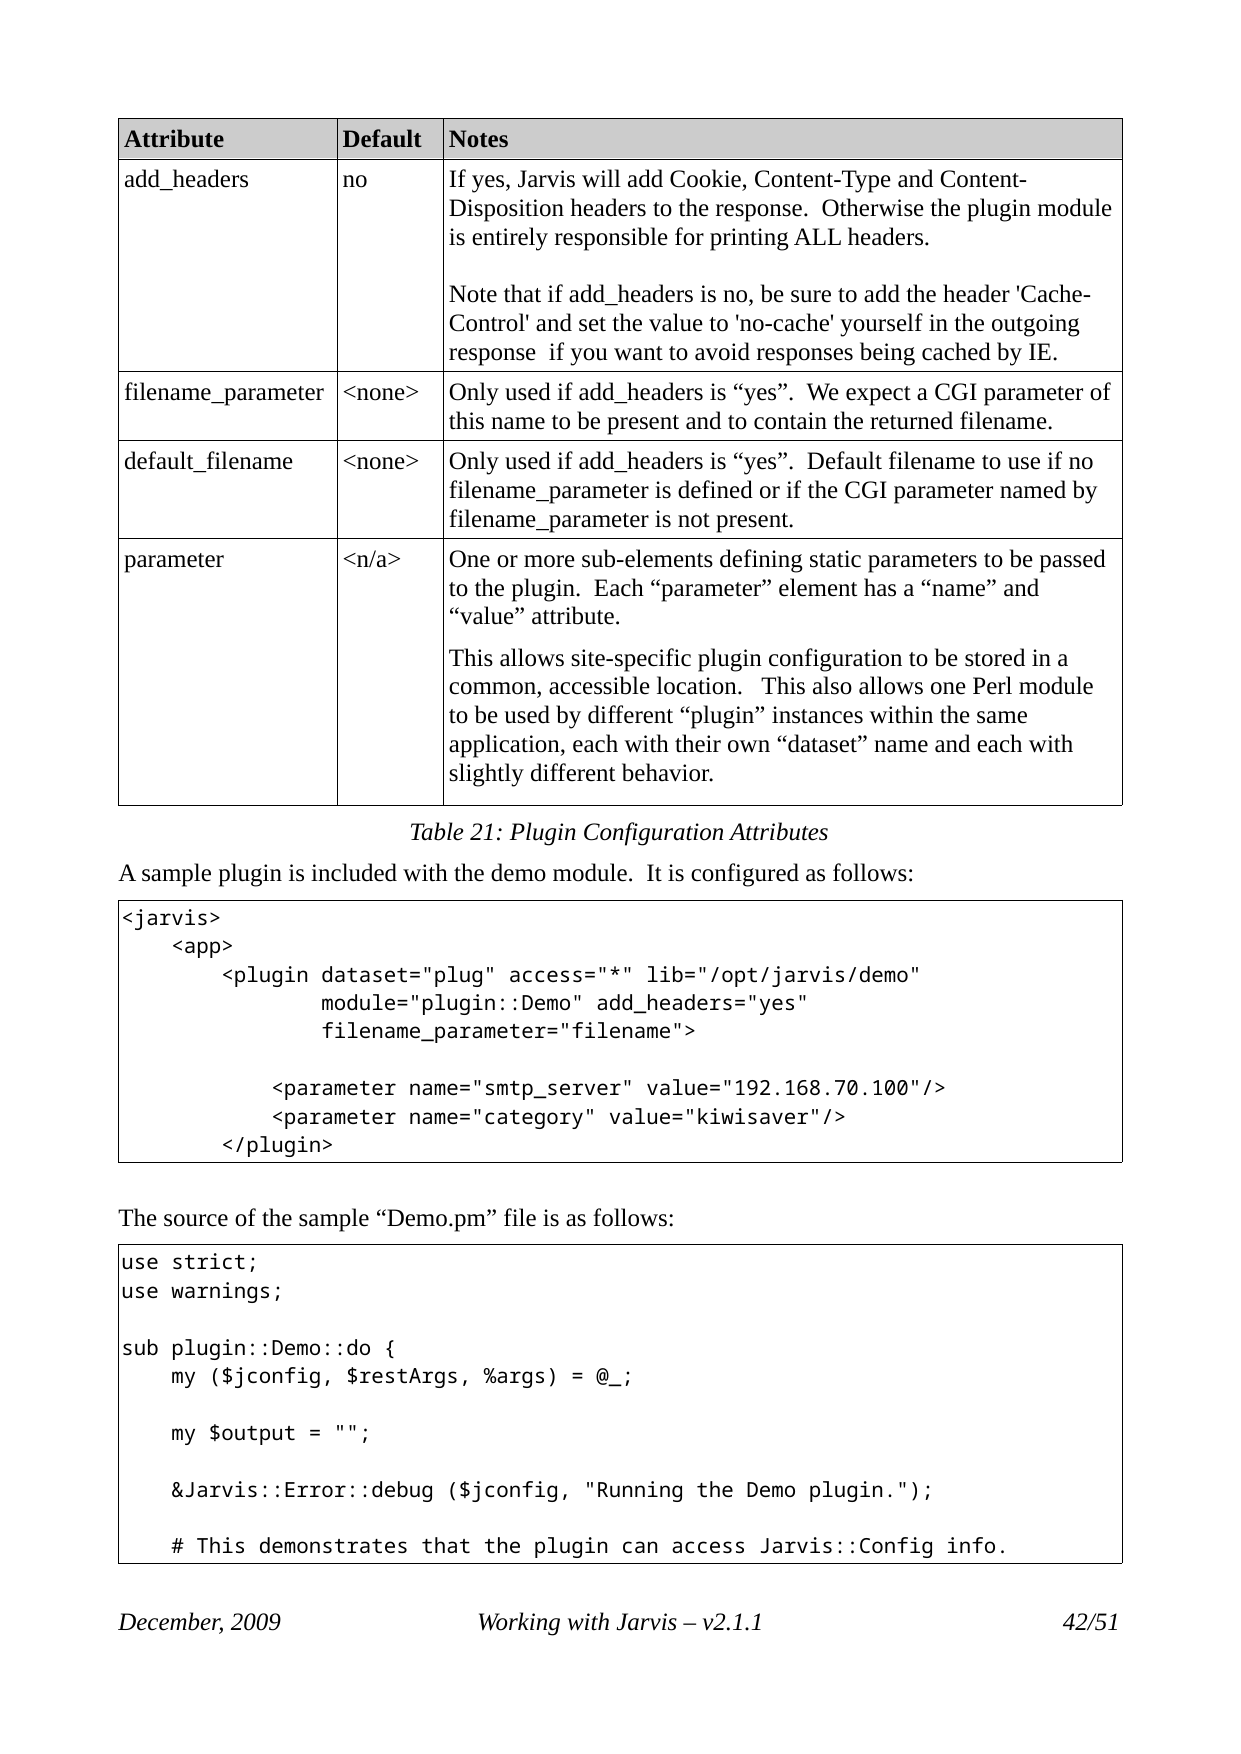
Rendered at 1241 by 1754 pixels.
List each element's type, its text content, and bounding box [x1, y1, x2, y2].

text </plugin> [119, 1127, 1122, 1162]
text my ($jconfig, $restArgs, %args) = @_; [119, 1358, 1122, 1389]
table_header Attribute [119, 119, 337, 158]
table_header Notes [444, 119, 1122, 158]
table_cell add_headers [119, 160, 337, 371]
text Table 21: Plugin Configuration Attributes [118, 817, 1122, 846]
text <app> [119, 928, 1122, 957]
table_cell If yes, Jarvis will add Cookie, Content-Type and Content-Disposition headers to the response. Otherwise the plugin module is entirely responsible for printing ALL headers. Note that if add_headers is no, be sure to add the header 'Cache-Control' and set the value to 'no-cache' yourself in the outgoing response if you want to avoid responses being cached by IE. [444, 160, 1122, 371]
text my $output = ""; [119, 1415, 1122, 1446]
table_cell no [338, 160, 443, 371]
table_header Default [338, 119, 443, 158]
text # This demonstrates that the plugin can access Jarvis::Config info. [119, 1529, 1122, 1563]
text use strict; [119, 1245, 1122, 1273]
text sub plugin::Demo::do { [119, 1329, 1122, 1358]
text use warnings; [119, 1273, 1122, 1304]
text filename_parameter="filename"> [119, 1013, 1122, 1045]
text <jarvis> [119, 901, 1122, 928]
table_cell <none> [338, 372, 443, 440]
text <plugin dataset="plug" access="*" lib="/opt/jarvis/demo" [119, 957, 1122, 985]
text <parameter name="category" value="kiwisaver"/> [119, 1099, 1122, 1127]
table_cell Only used if add_headers is “yes”. We expect a CGI parameter of this name to be present and to contain the returned filename. [444, 372, 1122, 440]
table_cell parameter [119, 539, 337, 805]
table_cell <none> [338, 441, 443, 538]
text The source of the sample “Demo.pm” file is as follows: [118, 1203, 1122, 1232]
table_cell One or more sub-elements defining static parameters to be passed to the plugin. Each “parameter” element has a “name” and “value” attribute. This allows site-specific plugin configuration to be stored in a common, accessible location. This also allows one Perl module to be used by different “plugin” instances within the same application, each with their own “dataset” name and each with slightly different behavior. [444, 539, 1122, 805]
table_cell Only used if add_headers is “yes”. Default filename to use if no filename_parameter is defined or if the CGI parameter named by filename_parameter is not present. [444, 441, 1122, 538]
table_cell filename_parameter [119, 372, 337, 440]
text module="plugin::Demo" add_headers="yes" [119, 985, 1122, 1013]
table_cell <n/a> [338, 539, 443, 805]
text A sample plugin is included with the demo module. It is configured as follows: [118, 858, 1122, 887]
text &Jarvis::Error::debug ($jconfig, "Running the Demo plugin."); [119, 1472, 1122, 1503]
table_cell default_filename [119, 441, 337, 538]
text <parameter name="smtp_server" value="192.168.70.100"/> [119, 1070, 1122, 1099]
